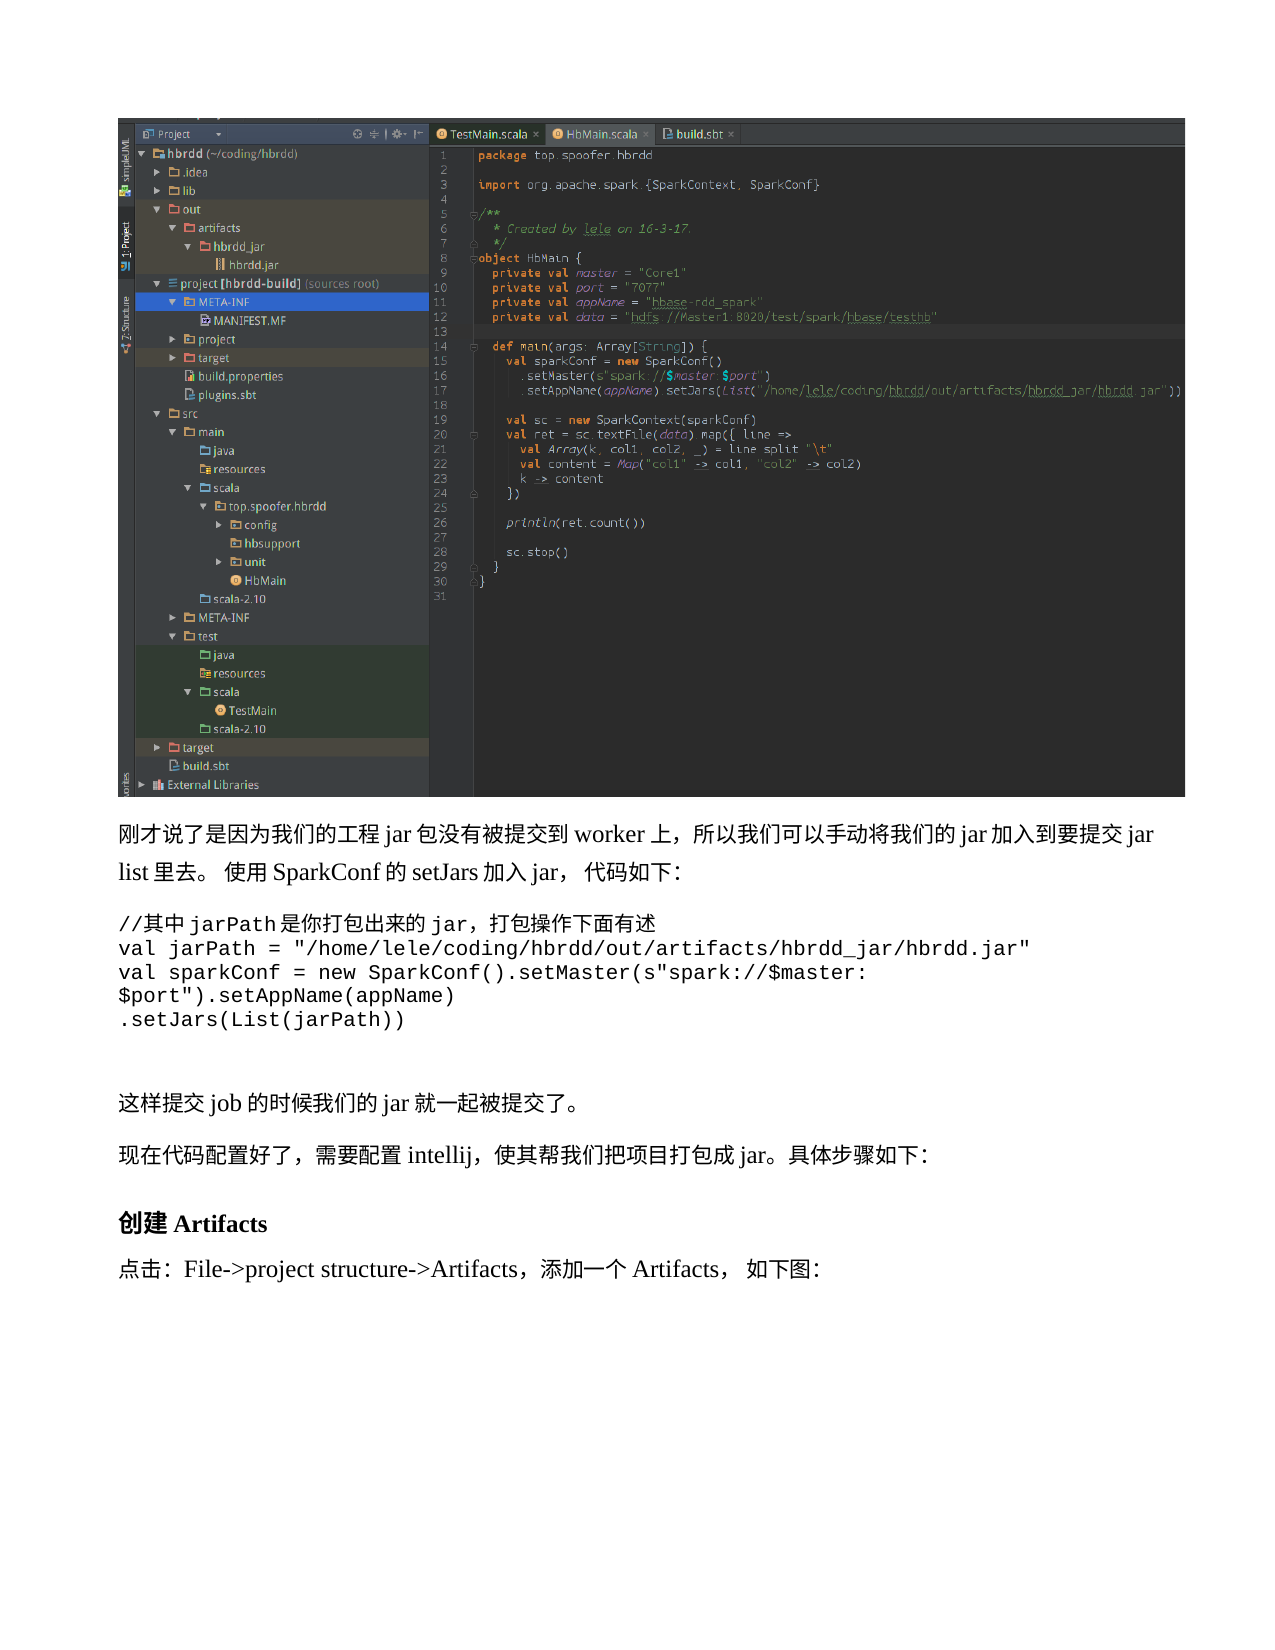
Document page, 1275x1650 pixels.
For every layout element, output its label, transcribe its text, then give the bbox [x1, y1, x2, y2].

text 这样提交job的时候我们的jar就一起被提交了。 [118, 1086, 1157, 1117]
picture [118, 118, 1186, 797]
text val jarPath = "/home/lele/coding/hbrdd/out/artifacts/hbrdd_jar/hbrdd.jar" [118, 938, 1157, 962]
subtitle 创建Artifacts [118, 1203, 1157, 1239]
text 点击：File->project structure->Artifacts，添加一个Artifacts， 如下图： [118, 1252, 1157, 1284]
text //其中jarPath是你打包出来的jar，打包操作下面有述 [118, 908, 1157, 938]
text .setJars(List(jarPath)) [118, 1009, 1157, 1033]
text 现在代码配置好了，需要配置 intellij，使其帮我们把项目打包成jar。具体步骤如下： [118, 1138, 1157, 1170]
text 刚才说了是因为我们的工程jar包没有被提交到worker上，所以我们可以手动将我们的jar加入到要提交jar list里去。 使用SparkConf的setJars加入jar， 代码如下： [118, 817, 1157, 887]
text val sparkConf = new SparkConf().setMaster(s"spark://$master:$port").setAppName(appName) [118, 962, 1157, 1009]
